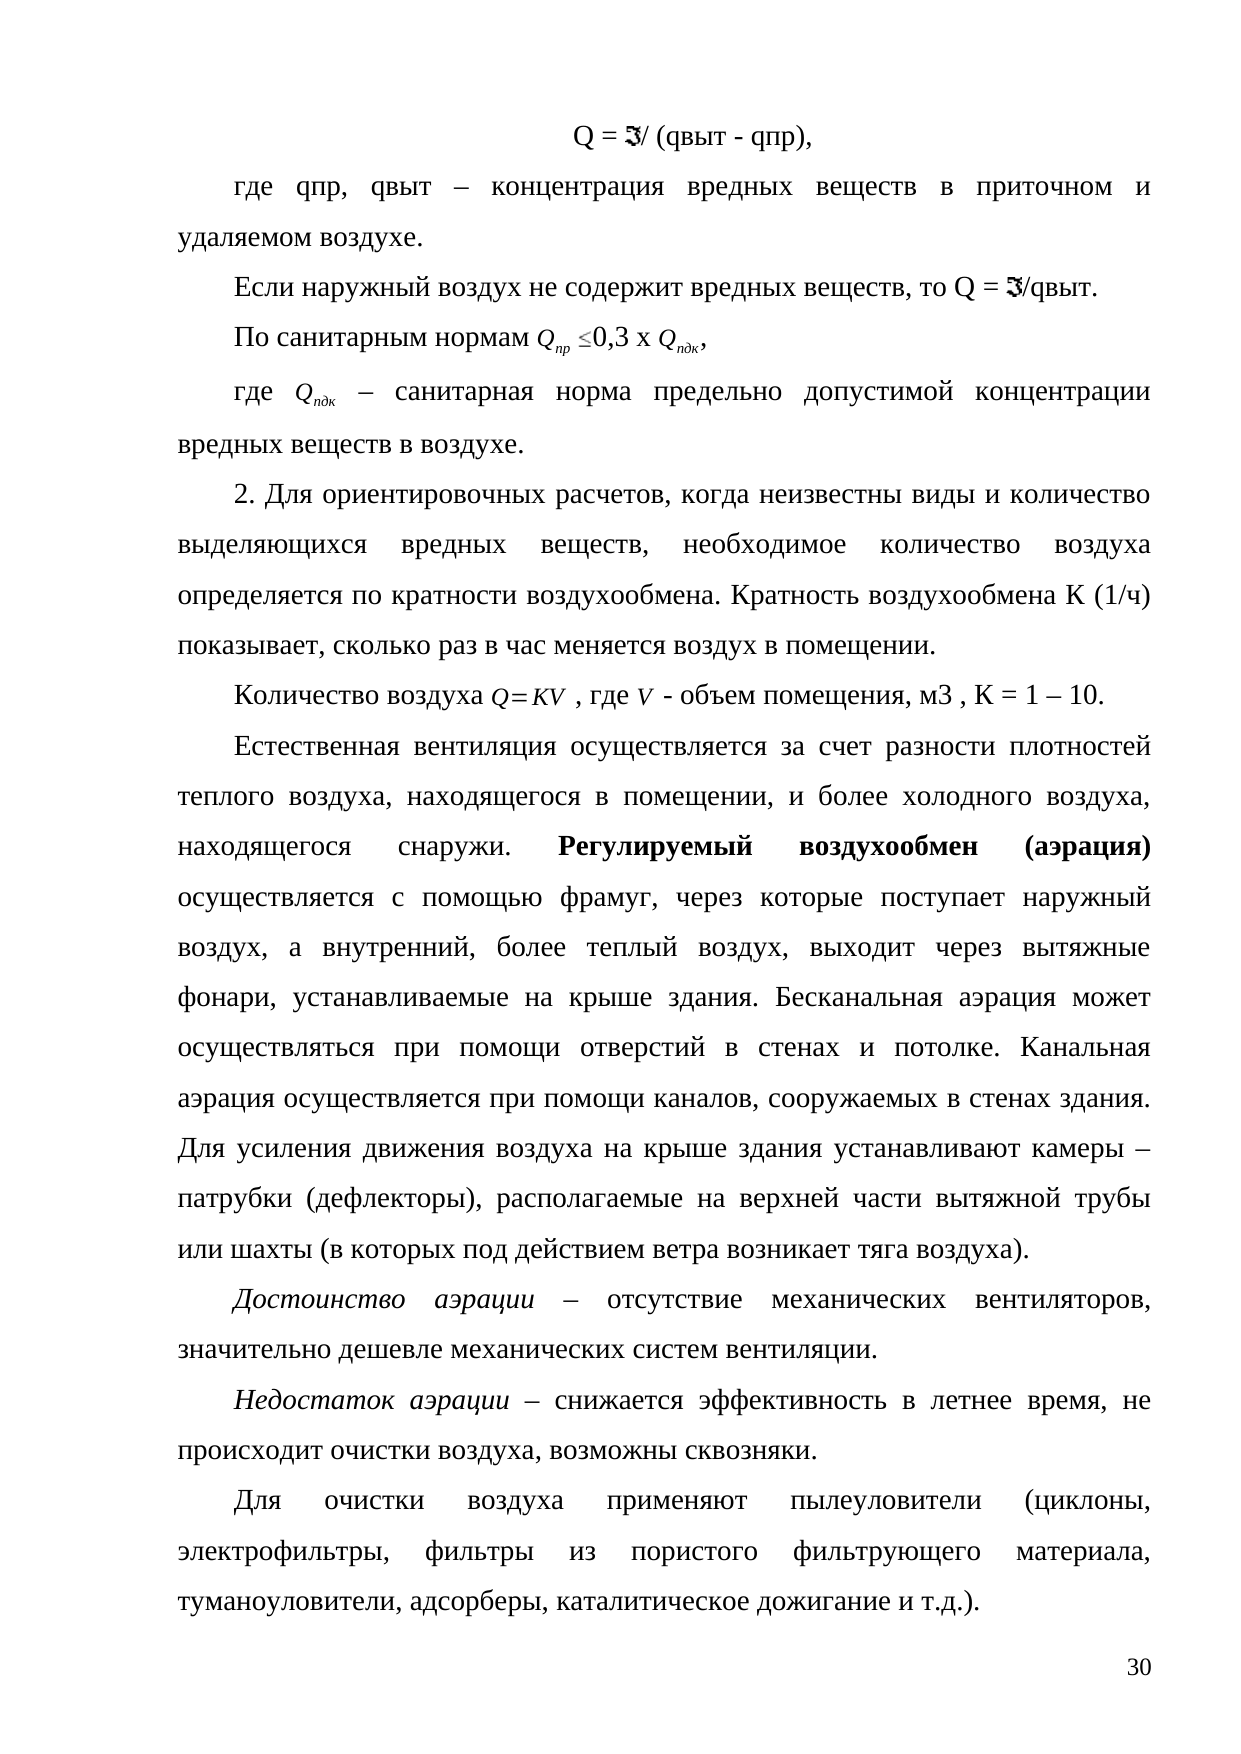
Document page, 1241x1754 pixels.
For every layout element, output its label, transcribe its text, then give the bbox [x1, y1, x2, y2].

text где qпр, qвыт – концентрация вредных веществ в приточном и удаляемом воздухе. [177, 168, 1152, 252]
text Для очистки воздуха применяют пылеуловители (циклоны, электрофильтры, фильтры из пористого фильтрующего материала, туманоуловители, адсорберы, каталитическое дожигание и т.д.). [177, 1482, 1152, 1617]
text где – санитарная норма предельно допустимой концентрации вредных веществ в воздухе. [177, 373, 1152, 459]
text Количество воздуха , где - объем помещения, м3 , К = 1 – 10. [177, 677, 1152, 711]
text По санитарным нормам 0,3 x , [177, 319, 1152, 356]
text Естественная вентиляция осуществляется за счет разности плотностей теплого воздуха, находящегося в помещении, и более холодного воздуха, находящегося снаружи. Регулируемый воздухообмен (аэрация) осуществляется с помощью фрамуг, через которые поступает наружный воздух, а внутренний, более теплый воздух, выходит через вытяжные фонари, устанавливаемые на крыше здания. Бесканальная аэрация может осуществляться при помощи отверстий в стенах и потолке. Канальная аэрация осуществляется при помощи каналов, сооружаемых в стенах здания. Для усиления движения воздуха на крыше здания устанавливают камеры – патрубки (дефлекторы), располагаемые на верхней части вытяжной трубы или шахты (в которых под действием ветра возникает тяга воздуха). [177, 728, 1152, 1264]
text Недостаток аэрации – снижается эффективность в летнее время, не происходит очистки воздуха, возможны сквозняки. [177, 1382, 1152, 1466]
picture [578, 331, 593, 347]
text Если наружный воздух не содержит вредных веществ, то Q = /qвыт. [177, 269, 1152, 303]
text Q = / (qвыт - qпр), [177, 118, 1152, 152]
text 2. Для ориентировочных расчетов, когда неизвестны виды и количество выделяющихся вредных веществ, необходимое количество воздуха определяется по кратности воздухообмена. Кратность воздухообмена К (1/ч) показывает, сколько раз в час меняется воздух в помещении. [177, 476, 1152, 661]
picture [625, 126, 641, 146]
text Достоинство аэрации – отсутствие механических вентиляторов, значительно дешевле механических систем вентиляции. [177, 1281, 1152, 1365]
picture [1006, 277, 1022, 297]
